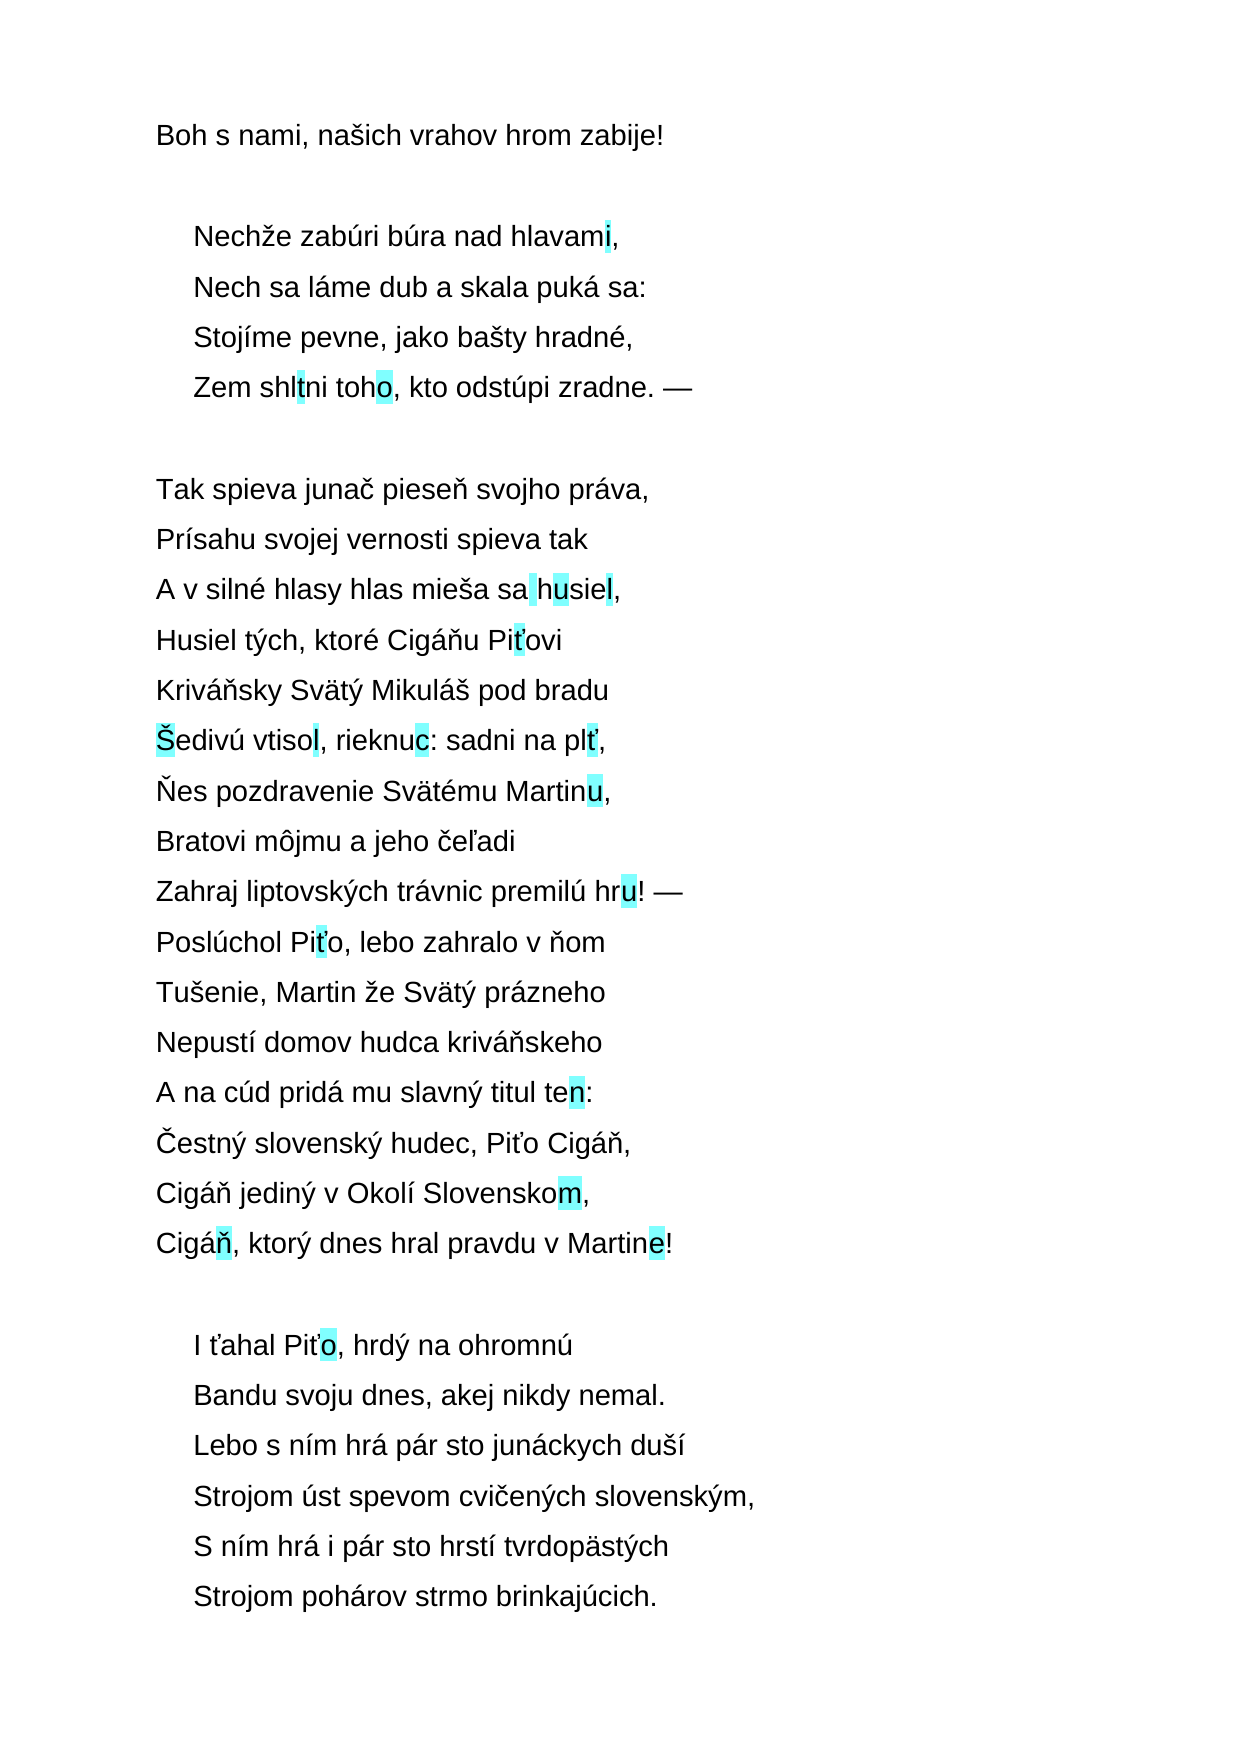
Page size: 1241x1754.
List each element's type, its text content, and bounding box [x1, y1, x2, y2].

text Nechže zabúri búra nad hlavami, [156, 219, 1084, 253]
text Kriváňsky Svätý Mikuláš pod bradu [156, 673, 1084, 707]
text A na cúd pridá mu slavný titul ten: [156, 1076, 1084, 1109]
text Lebo s ním hrá pár sto junáckych duší [156, 1428, 1084, 1462]
text Nepustí domov hudca kriváňskeho [156, 1025, 1084, 1059]
text Cigáň, ktorý dnes hral pravdu v Martine! [156, 1226, 1084, 1260]
text I ťahal Piťo, hrdý na ohromnú [156, 1328, 1084, 1361]
text Zahraj liptovských trávnic premilú hru! — [156, 874, 1084, 908]
text Bandu svoju dnes, akej nikdy nemal. [156, 1378, 1084, 1412]
text Boh s nami, našich vrahov hrom zabije! [156, 118, 1084, 152]
text S ním hrá i pár sto hrstí tvrdopästých [156, 1529, 1084, 1563]
text Stojíme pevne, jako bašty hradné, [156, 320, 1084, 354]
text Nech sa láme dub a skala puká sa: [156, 270, 1084, 303]
text Čestný slovenský hudec, Piťo Cigáň, [156, 1126, 1084, 1159]
text Bratovi môjmu a jeho čeľadi [156, 824, 1084, 857]
text Cigáň jediný v Okolí Slovenskom, [156, 1176, 1084, 1210]
text Husiel tých, ktoré Cigáňu Piťovi [156, 623, 1084, 656]
text Zem shltni toho, kto odstúpi zradne. — [156, 370, 1084, 404]
text Strojom pohárov strmo brinkajúcich. [156, 1579, 1084, 1613]
text Tušenie, Martin že Svätý prázneho [156, 975, 1084, 1008]
text Šedivú vtisol, rieknuc: sadni na plť, [156, 723, 1084, 757]
text Strojom úst spevom cvičených slovenským, [156, 1479, 1084, 1512]
text Prísahu svojej vernosti spieva tak [156, 522, 1084, 556]
text Ňes pozdravenie Svätému Martinu, [156, 774, 1084, 807]
text A v silné hlasy hlas mieša sa husiel, [156, 572, 1084, 606]
text Poslúchol Piťo, lebo zahralo v ňom [156, 924, 1084, 958]
text Tak spieva junač pieseň svojho práva, [156, 472, 1084, 505]
